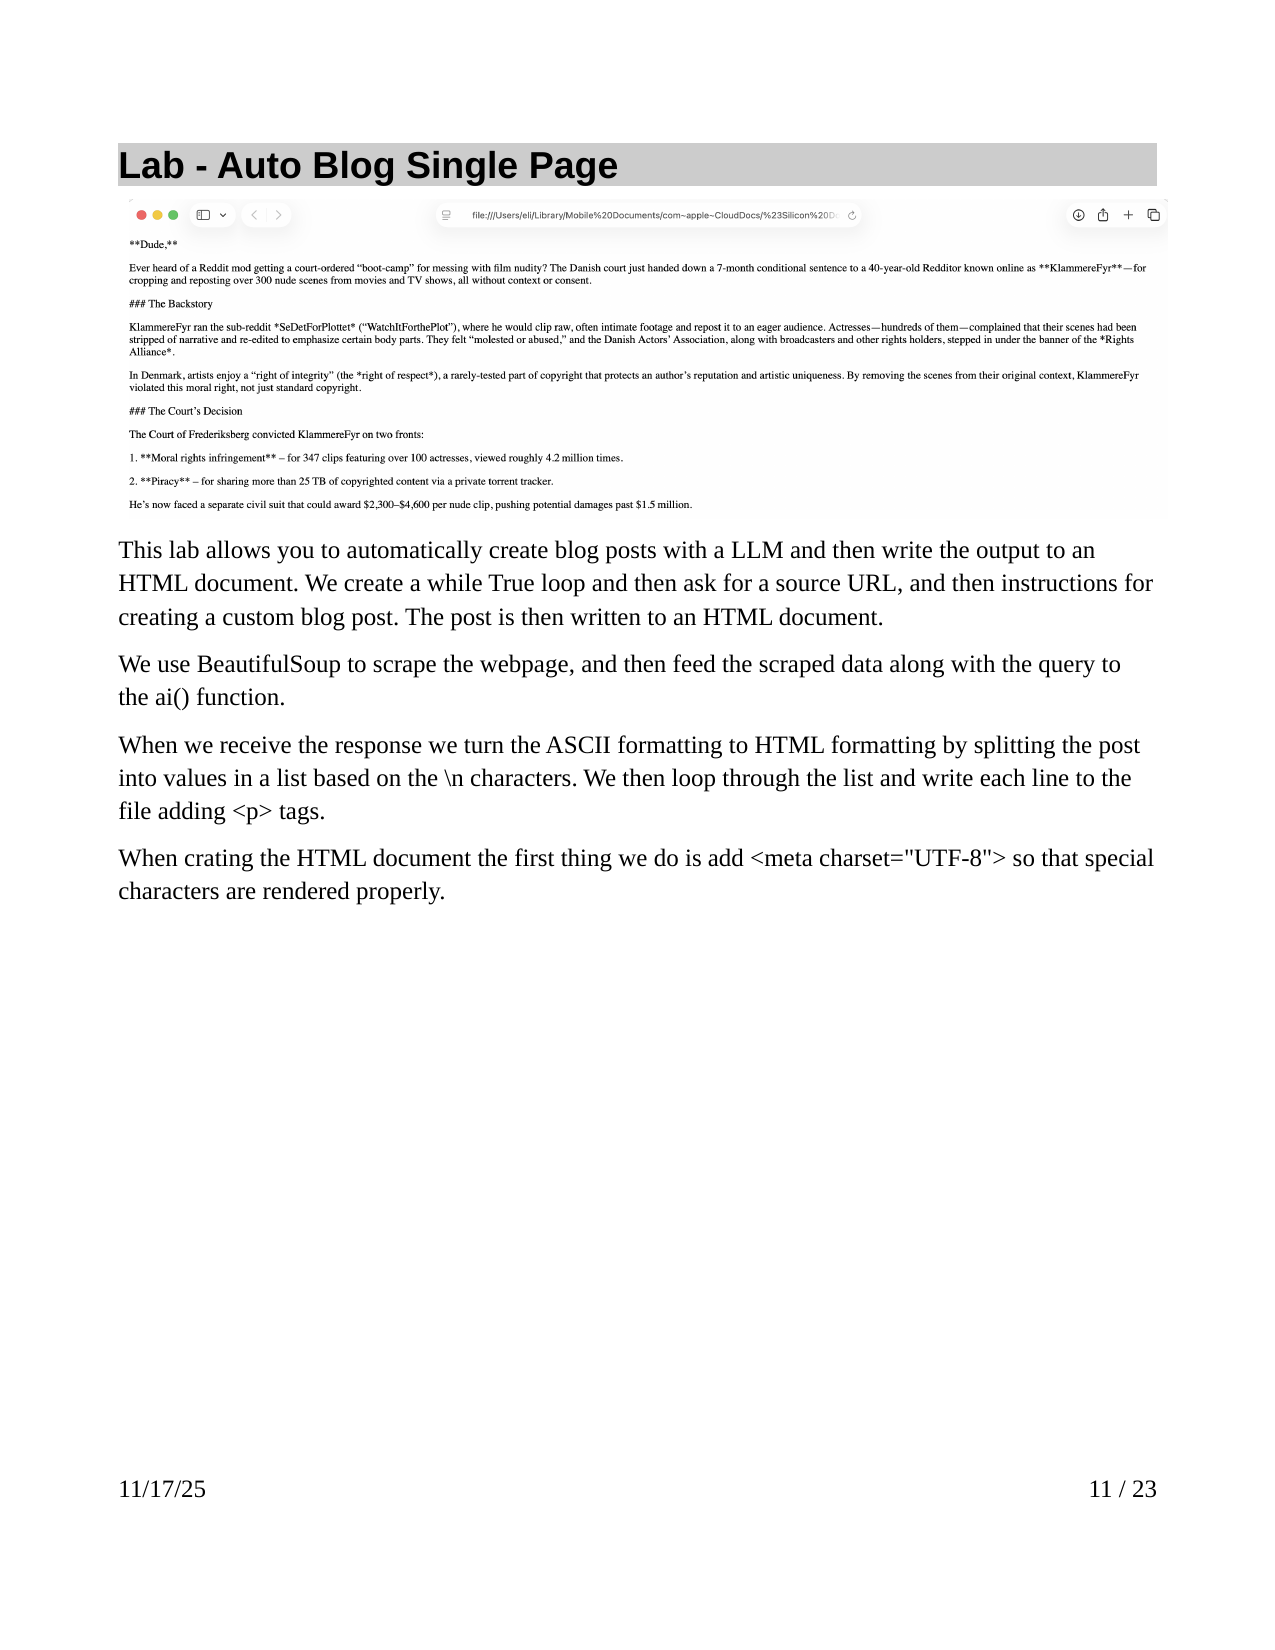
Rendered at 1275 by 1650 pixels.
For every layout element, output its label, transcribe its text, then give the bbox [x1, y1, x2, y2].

text We use BeautifulSoup to scrape the webpage, and then feed the scraped data along with the query to the ai() function. [118, 649, 1157, 711]
text When we receive the response we turn the ASCII formatting to HTML formatting by splitting the post into values in a list based on the \n characters. We then loop through the list and write each line to the file adding <p> tags. [118, 730, 1157, 824]
text This lab allows you to automatically create blog posts with a LLM and then write the output to an HTML document. We create a while True loop and then ask for a source URL, and then instructions for creating a custom blog post. The post is then written to an HTML document. [118, 199, 1157, 630]
picture [129, 199, 1168, 519]
subtitle Lab - Auto Blog Single Page [118, 143, 1157, 186]
text When crating the HTML document the first thing we do is add <meta charset="UTF-8"> so that special characters are rendered properly. [118, 843, 1157, 905]
